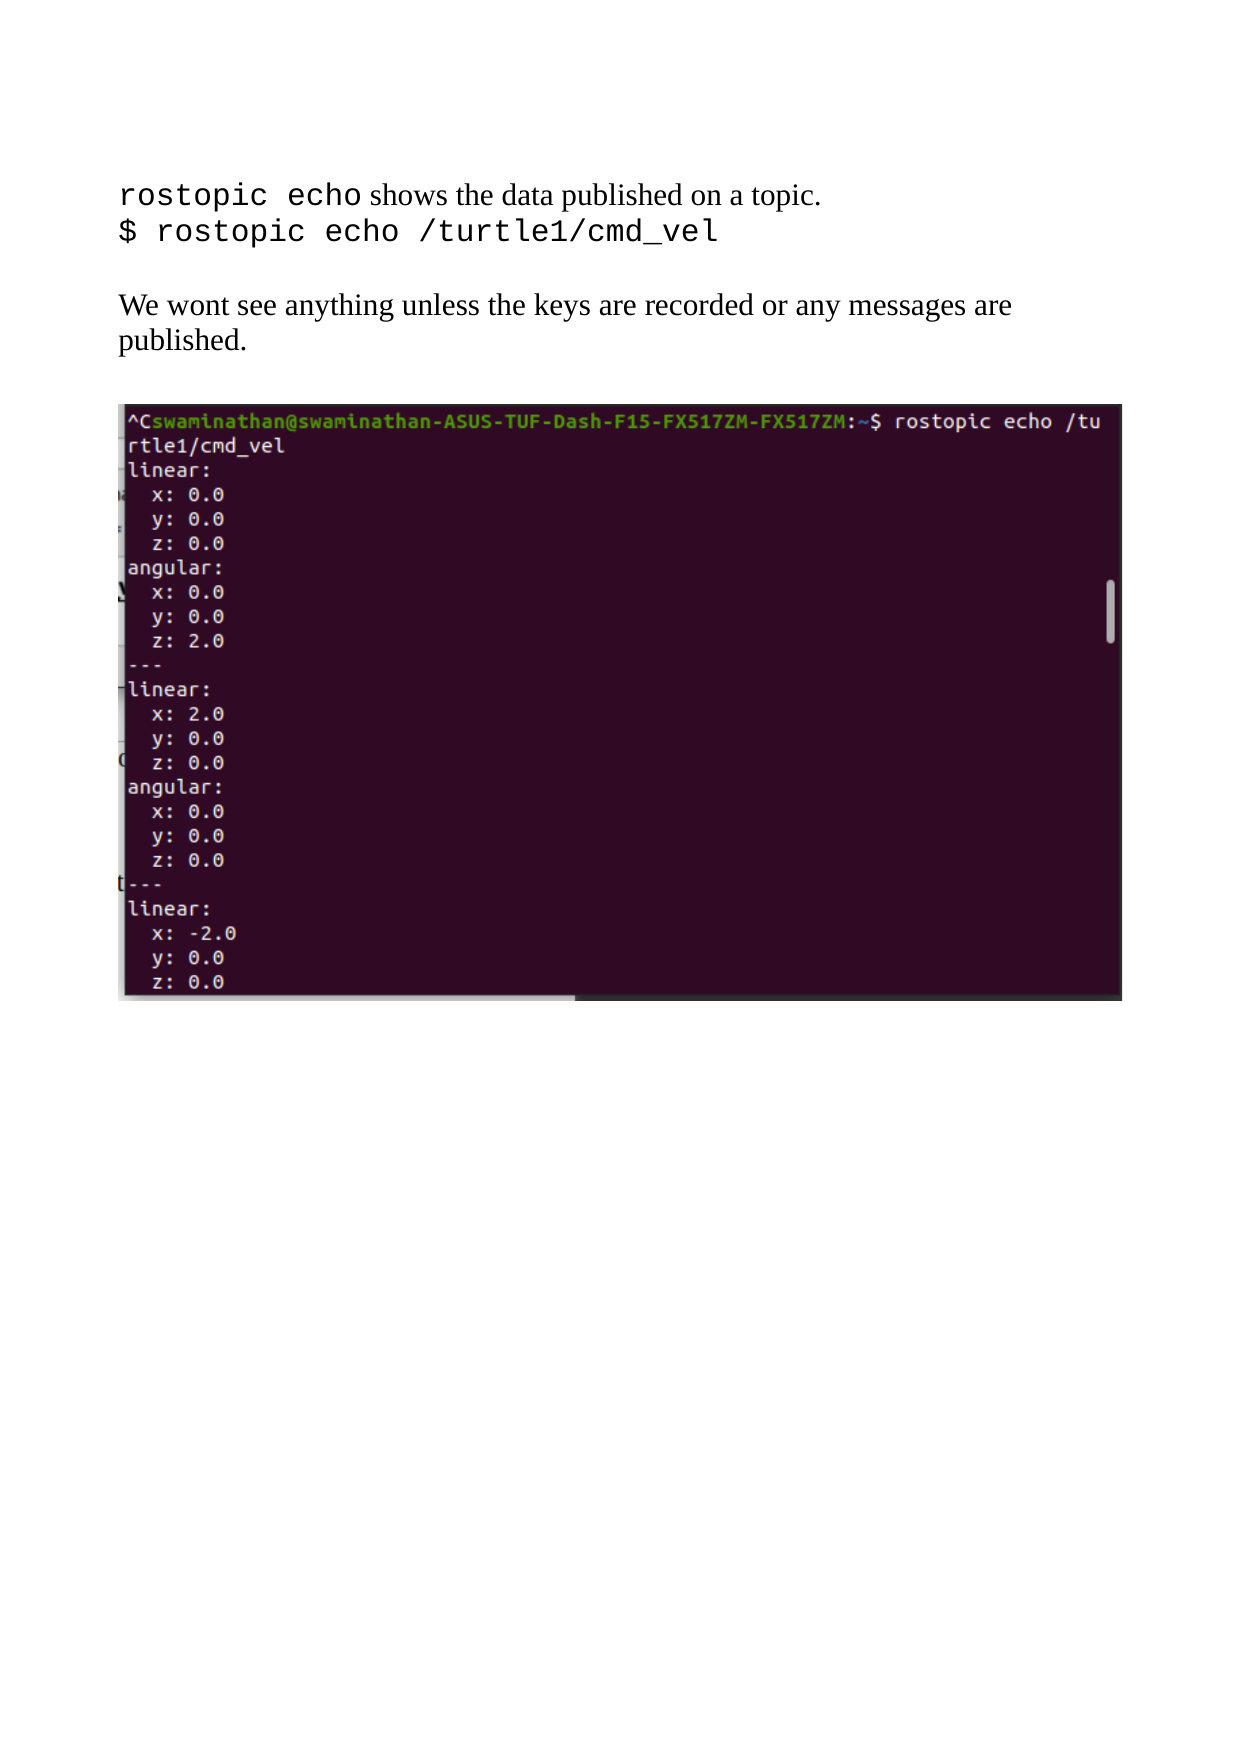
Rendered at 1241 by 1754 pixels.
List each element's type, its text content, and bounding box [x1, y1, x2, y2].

text We wont see anything unless the keys are recorded or any messages are published. [118, 286, 1122, 358]
picture [118, 404, 1123, 1001]
text $ rostopic echo /turtle1/cmd_vel [118, 215, 1122, 250]
text rostopic echo shows the data published on a topic. [118, 176, 1122, 215]
